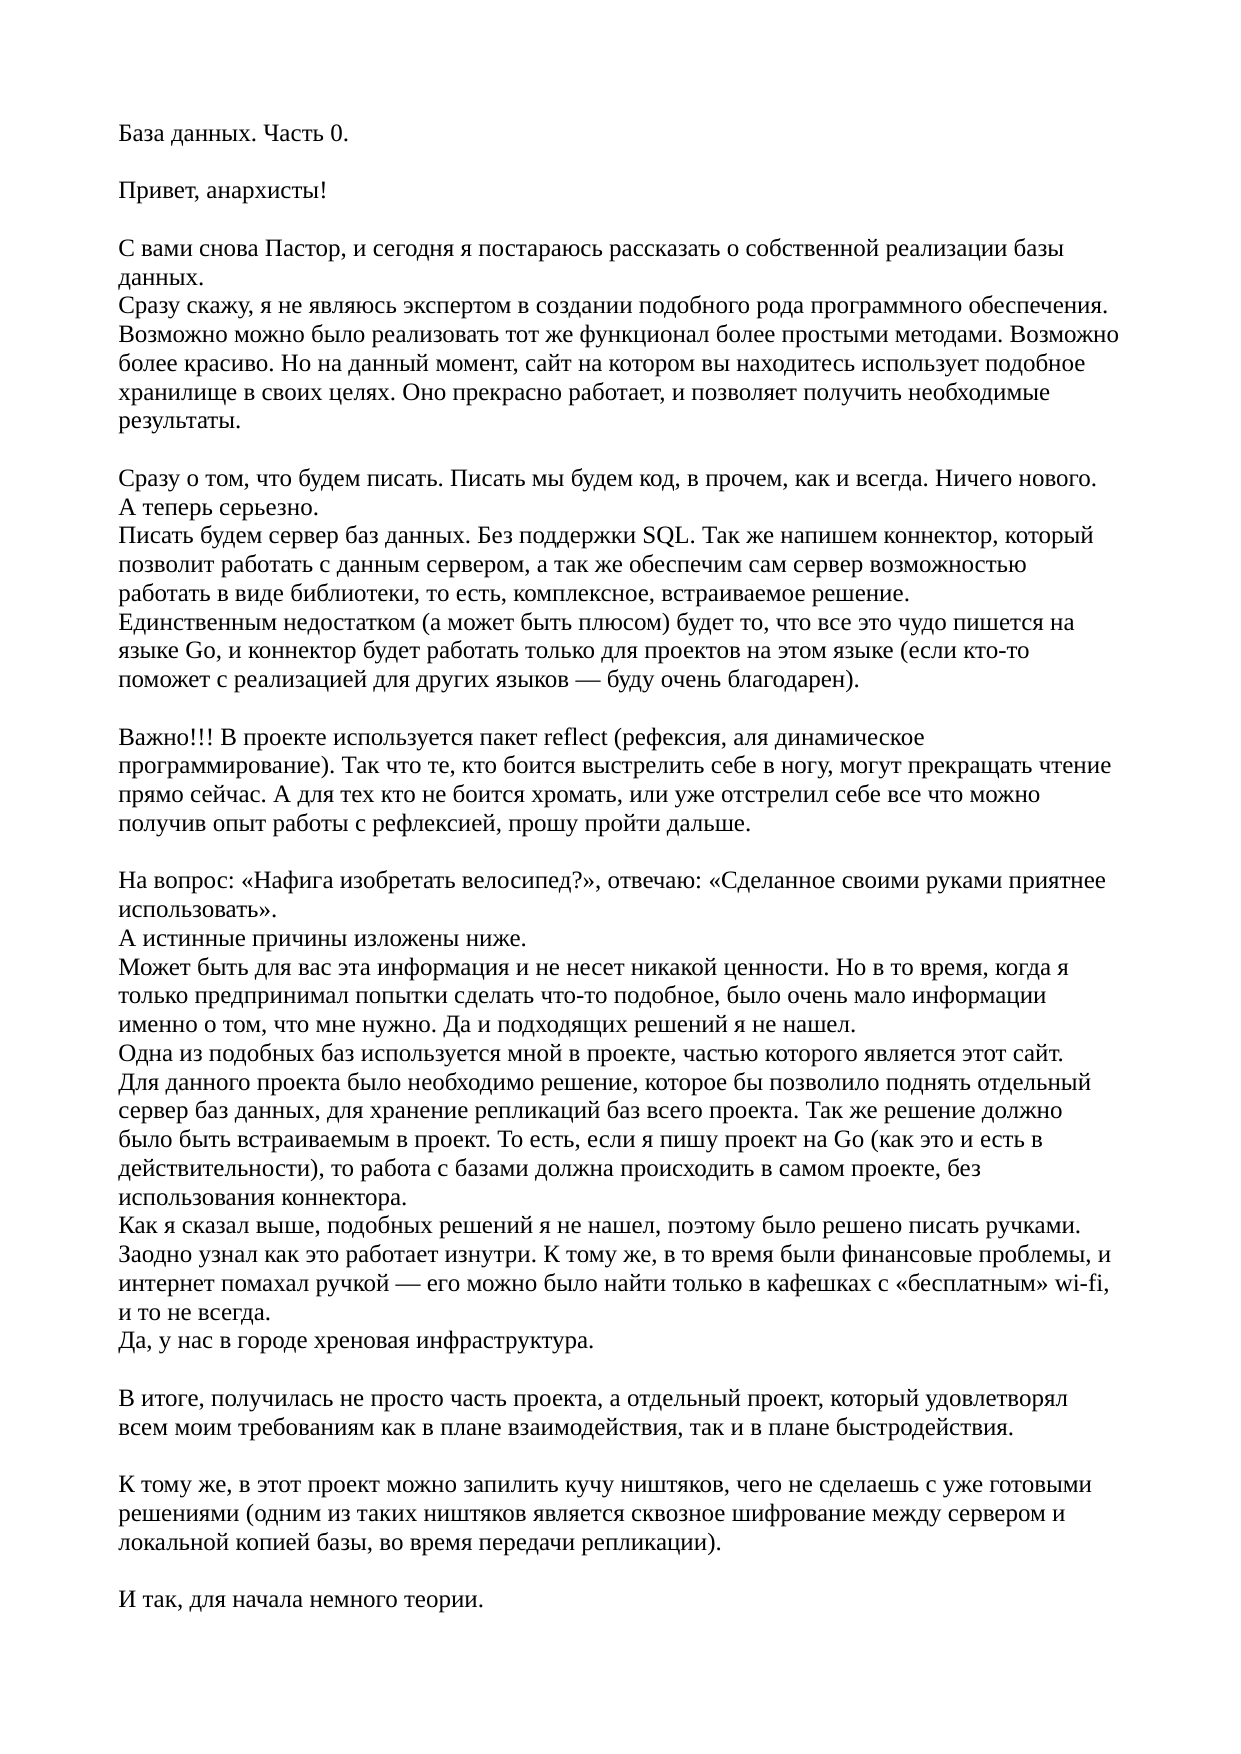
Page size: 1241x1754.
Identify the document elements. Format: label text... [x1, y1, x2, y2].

text Сразу о том, что будем писать. Писать мы будем код, в прочем, как и всегда. Ничего нового. [118, 463, 1122, 492]
text Да, у нас в городе хреновая инфраструктура. [118, 1326, 1122, 1354]
text Для данного проекта было необходимо решение, которое бы позволило поднять отдельный сервер баз данных, для хранение репликаций баз всего проекта. Так же решение должно было быть встраиваемым в проект. То есть, если я пишу проект на Go (как это и есть в действительности), то работа с базами должна происходить в самом проекте, без использования коннектора. [118, 1067, 1122, 1211]
text С вами снова Пастор, и сегодня я постараюсь рассказать о собственной реализации базы данных. [118, 233, 1122, 291]
text Может быть для вас эта информация и не несет никакой ценности. Но в то время, когда я только предпринимал попытки сделать что-то подобное, было очень мало информации именно о том, что мне нужно. Да и подходящих решений я не нашел. [118, 952, 1122, 1038]
text Писать будем сервер баз данных. Без поддержки SQL. Так же напишем коннектор, который позволит работать с данным сервером, а так же обеспечим сам сервер возможностью работать в виде библиотеки, то есть, комплексное, встраиваемое решение. [118, 521, 1122, 607]
text Привет, анархисты! [118, 176, 1122, 204]
text А истинные причины изложены ниже. [118, 923, 1122, 952]
text Одна из подобных баз используется мной в проекте, частью которого является этот сайт. [118, 1038, 1122, 1067]
text Важно!!! В проекте используется пакет reflect (рефексия, аля динамическое программирование). Так что те, кто боится выстрелить себе в ногу, могут прекращать чтение прямо сейчас. А для тех кто не боится хромать, или уже отстрелил себе все что можно получив опыт работы с рефлексией, прошу пройти дальше. [118, 722, 1122, 837]
text Сразу скажу, я не являюсь экспертом в создании подобного рода программного обеспечения. Возможно можно было реализовать тот же функционал более простыми методами. Возможно более красиво. Но на данный момент, сайт на котором вы находитесь использует подобное хранилище в своих целях. Оно прекрасно работает, и позволяет получить необходимые результаты. [118, 291, 1122, 434]
text База данных. Часть 0. [118, 118, 1122, 147]
text Единственным недостатком (а может быть плюсом) будет то, что все это чудо пишется на языке Go, и коннектор будет работать только для проектов на этом языке (если кто-то поможет с реализацией для других языков — буду очень благодарен). [118, 607, 1122, 693]
text А теперь серьезно. [118, 492, 1122, 521]
text На вопрос: «Нафига изобретать велосипед?», отвечаю: «Сделанное своими руками приятнее использовать». [118, 866, 1122, 923]
text Как я сказал выше, подобных решений я не нашел, поэтому было решено писать ручками. Заодно узнал как это работает изнутри. К тому же, в то время были финансовые проблемы, и интернет помахал ручкой — его можно было найти только в кафешках с «бесплатным» wi-fi, и то не всегда. [118, 1211, 1122, 1326]
text К тому же, в этот проект можно запилить кучу ништяков, чего не сделаешь с уже готовыми решениями (одним из таких ништяков является сквозное шифрование между сервером и локальной копией базы, во время передачи репликации). [118, 1469, 1122, 1556]
text И так, для начала немного теории. [118, 1584, 1122, 1613]
text В итоге, получилась не просто часть проекта, а отдельный проект, который удовлетворял всем моим требованиям как в плане взаимодействия, так и в плане быстродействия. [118, 1383, 1122, 1441]
